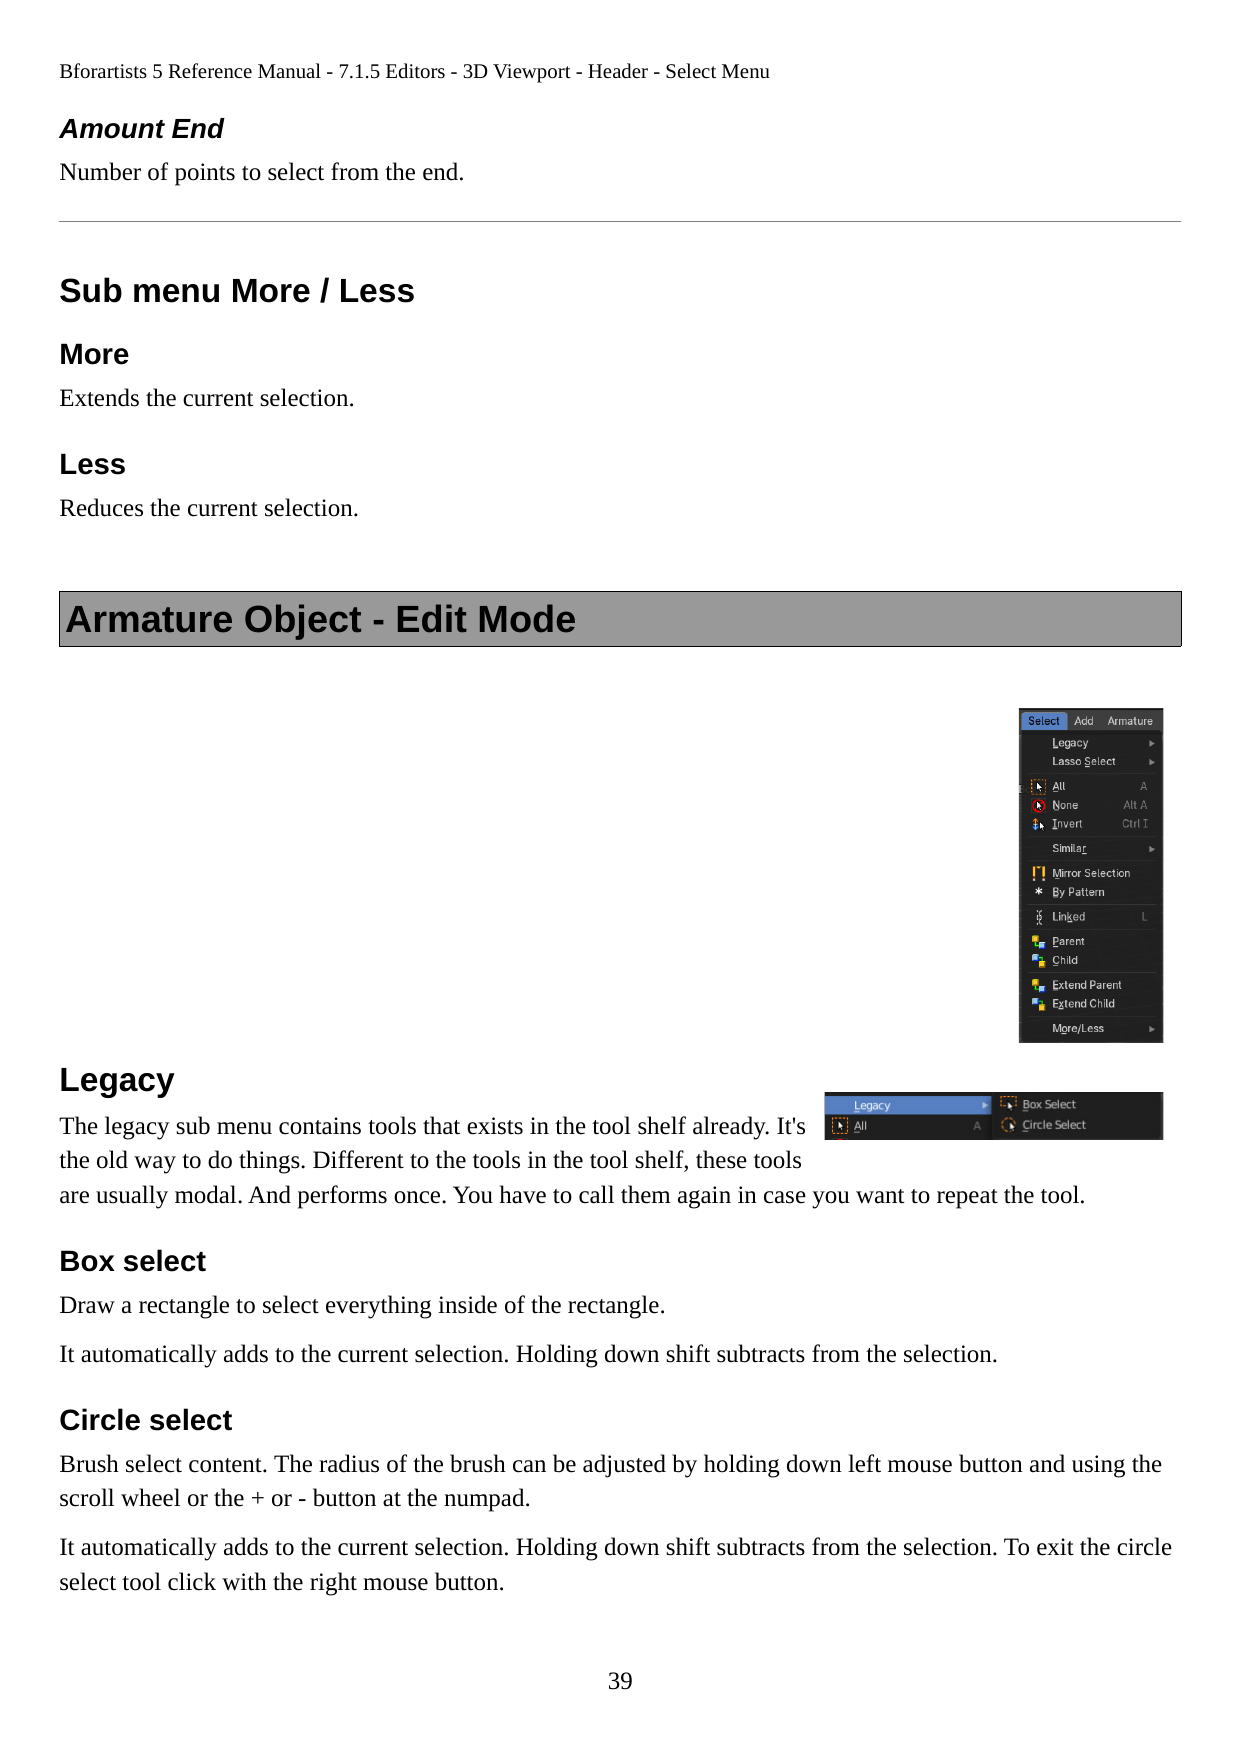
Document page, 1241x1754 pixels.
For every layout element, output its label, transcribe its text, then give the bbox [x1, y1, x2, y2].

subtitle Legacy [59, 1060, 1181, 1098]
text Draw a rectangle to select everything inside of the rectangle. [59, 1290, 1181, 1318]
text Brush select content. The radius of the brush can be adjusted by holding down left mouse button and using the scroll wheel or the + or - button at the numpad. [59, 1449, 1181, 1512]
text Number of points to select from the end. [59, 157, 1181, 186]
text It automatically adds to the current selection. Holding down shift subtracts from the selection. [59, 1339, 1181, 1367]
subtitle Amount End [59, 113, 1181, 144]
subtitle More [59, 337, 1181, 371]
subtitle Less [59, 447, 1181, 480]
text It automatically adds to the current selection. Holding down shift subtracts from the selection. To exit the circle select tool click with the right mouse button. [59, 1532, 1181, 1595]
subtitle Box select [59, 1243, 1181, 1277]
text Extends the current selection. [59, 383, 1181, 412]
text Reduces the current selection. [59, 493, 1181, 522]
table_header Armature Object - Edit Mode [60, 592, 1181, 646]
text The legacy sub menu contains tools that exists in the tool shelf already. It's the old way to do things. Different to the tools in the tool shelf, these tools are usually modal. And performs once. You have to call them again in case you want to repeat the tool. [59, 1111, 1181, 1208]
subtitle Sub menu More / Less [59, 271, 1181, 310]
picture [824, 1092, 1164, 1140]
subtitle Circle select [59, 1402, 1181, 1436]
picture [1018, 708, 1164, 1043]
